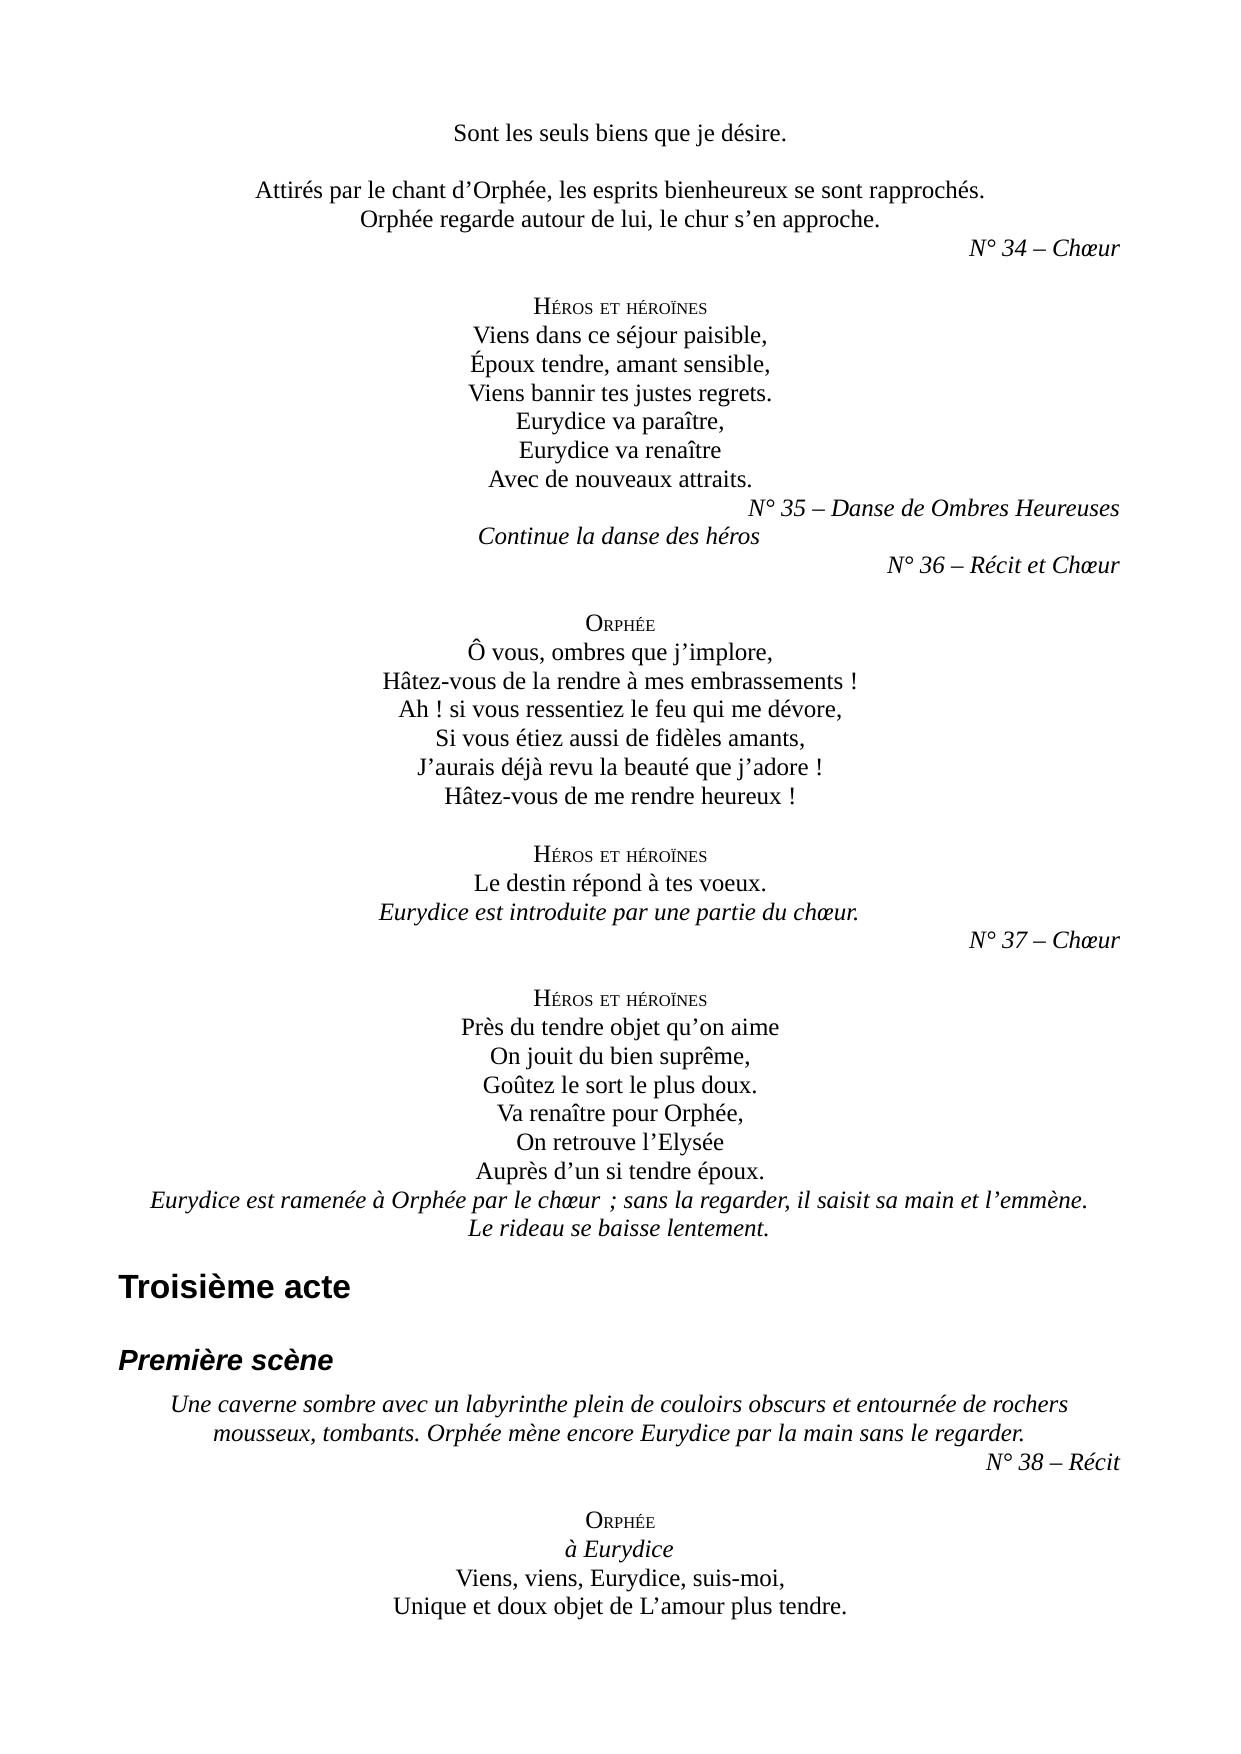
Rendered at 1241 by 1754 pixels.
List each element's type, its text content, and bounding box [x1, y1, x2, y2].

text Eurydice est introduite par une partie du chœur. [118, 897, 1122, 925]
text Viens, viens, Eurydice, suis-moi, [118, 1563, 1122, 1591]
text Héros et héroïnes [118, 839, 1122, 868]
text N° 37 – Chœur [118, 925, 1122, 954]
text Orphée regarde autour de lui, le chur s’en approche. [118, 204, 1122, 233]
text Le destin répond à tes voeux. [118, 868, 1122, 897]
subtitle Première scène [118, 1343, 1122, 1377]
text Hâtez-vous de me rendre heureux ! [118, 781, 1122, 809]
text Attirés par le chant d’Orphée, les esprits bienheureux se sont rapprochés. [118, 176, 1122, 204]
text à Eurydice [118, 1534, 1122, 1563]
text Une caverne sombre avec un labyrinthe plein de couloirs obscurs et entournée de rochers mousseux, tombants. Orphée mène encore Eurydice par la main sans le regarder. [118, 1389, 1122, 1447]
subtitle Troisième acte [118, 1267, 1122, 1306]
text Si vous étiez aussi de fidèles amants, [118, 723, 1122, 752]
text N° 35 – Danse de Ombres Heureuses [118, 493, 1122, 521]
text Ô vous, ombres que j’implore, [118, 637, 1122, 666]
text Continue la danse des héros [118, 521, 1122, 550]
text Auprès d’un si tendre époux. [118, 1156, 1122, 1185]
text Sont les seuls biens que je désire. [118, 118, 1122, 147]
text Unique et doux objet de L’amour plus tendre. [118, 1591, 1122, 1620]
text N° 36 – Récit et Chœur [118, 550, 1122, 579]
text Orphée [118, 1505, 1122, 1534]
text Le rideau se baisse lentement. [118, 1213, 1122, 1242]
text Viens bannir tes justes regrets. [118, 378, 1122, 406]
text Viens dans ce séjour paisible, [118, 320, 1122, 349]
text Goûtez le sort le plus doux. [118, 1070, 1122, 1098]
text J’aurais déjà revu la beauté que j’adore ! [118, 752, 1122, 781]
text Ah ! si vous ressentiez le feu qui me dévore, [118, 694, 1122, 723]
text Eurydice va renaître [118, 435, 1122, 464]
text Près du tendre objet qu’on aime [118, 1012, 1122, 1041]
text On jouit du bien suprême, [118, 1041, 1122, 1070]
text Avec de nouveaux attraits. [118, 464, 1122, 493]
text Orphée [118, 608, 1122, 637]
text N° 38 – Récit [118, 1447, 1122, 1476]
text Eurydice est ramenée à Orphée par le chœur ; sans la regarder, il saisit sa main et l’emmène. [118, 1185, 1122, 1213]
text Va renaître pour Orphée, [118, 1098, 1122, 1127]
text Eurydice va paraître, [118, 406, 1122, 435]
text Hâtez-vous de la rendre à mes embrassements ! [118, 666, 1122, 694]
text Époux tendre, amant sensible, [118, 349, 1122, 378]
text Héros et héroïnes [118, 291, 1122, 320]
text N° 34 – Chœur [118, 233, 1122, 262]
text Héros et héroïnes [118, 983, 1122, 1012]
text On retrouve l’Elysée [118, 1127, 1122, 1156]
